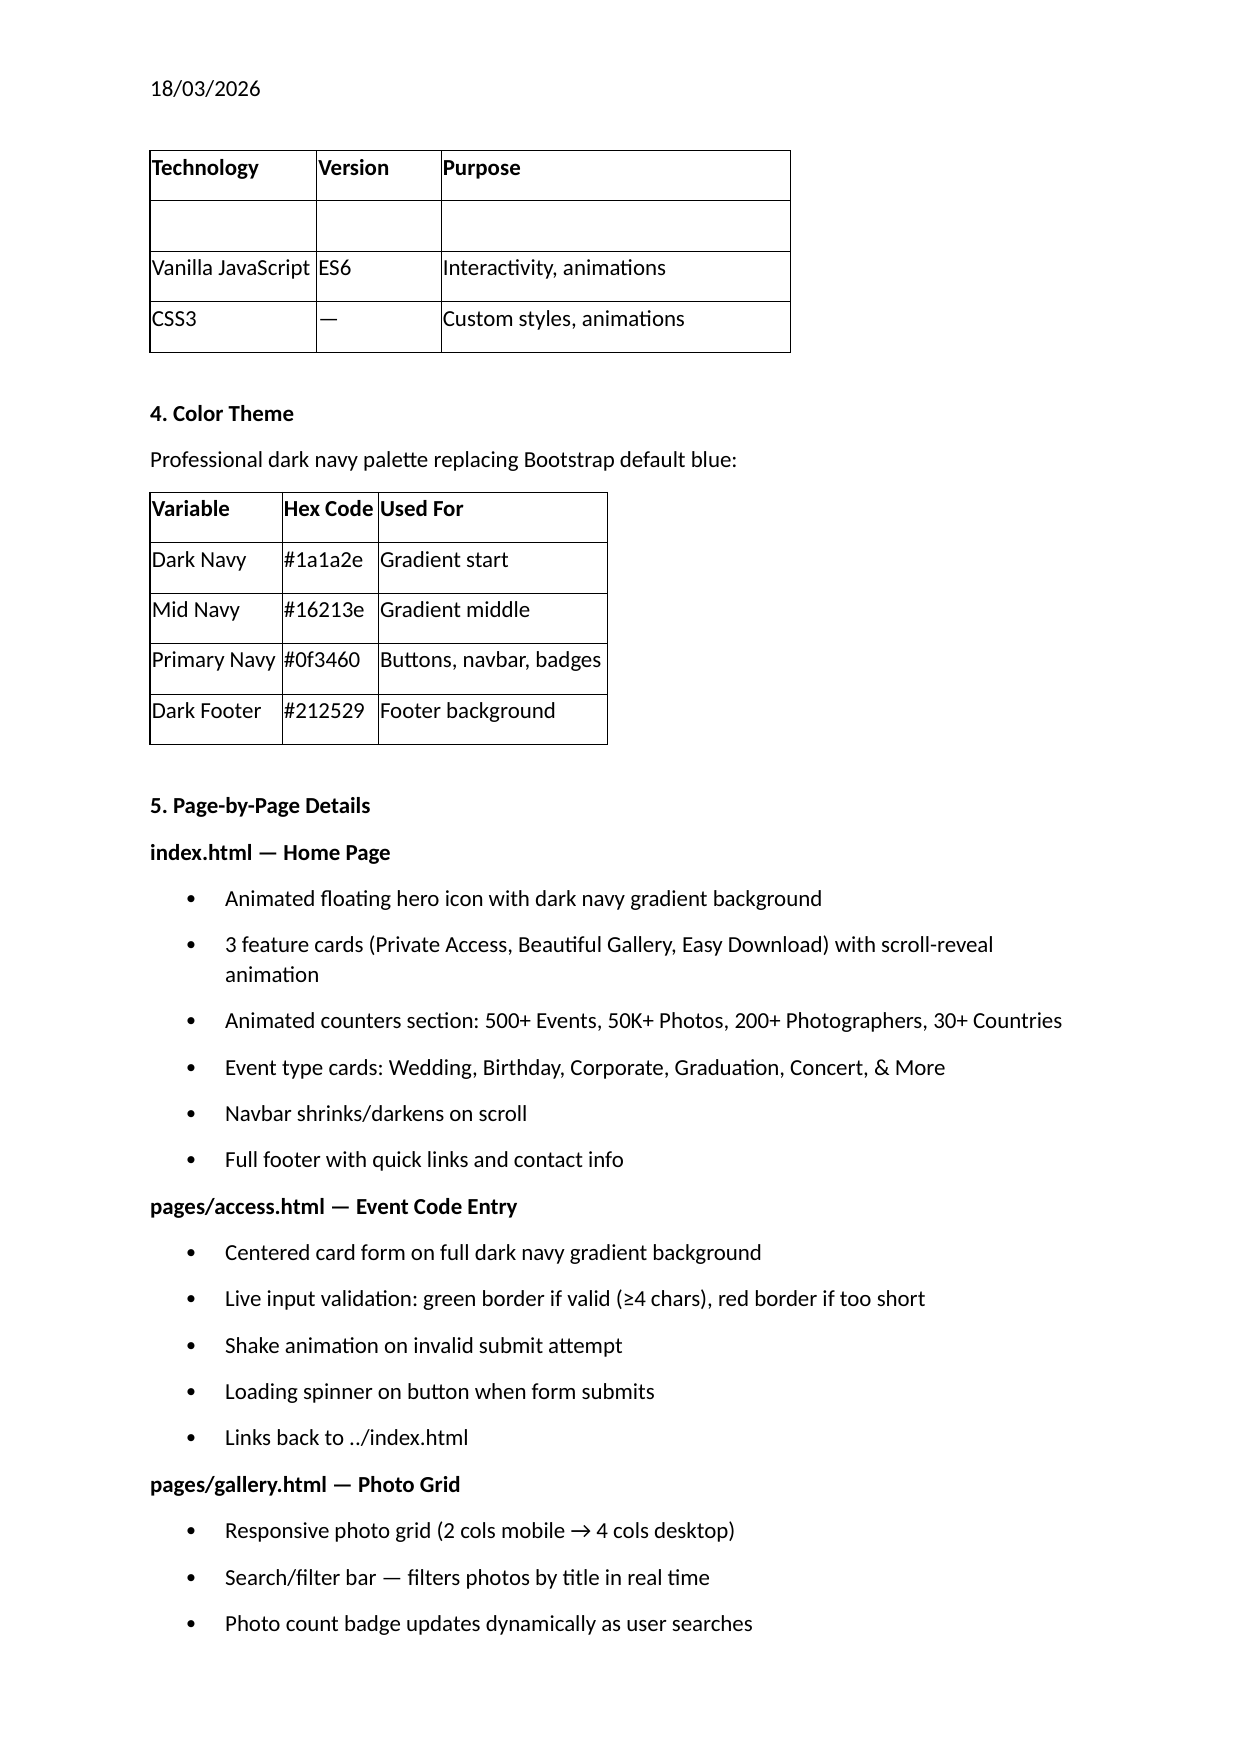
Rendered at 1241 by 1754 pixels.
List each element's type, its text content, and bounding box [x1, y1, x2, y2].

list Navbar shrinks/darkens on scroll [187, 1099, 1090, 1127]
list Responsive photo grid (2 cols mobile → 4 cols desktop) [187, 1516, 1090, 1544]
text 4. Color Theme [150, 399, 1090, 427]
list Loading spinner on button when form submits [187, 1377, 1090, 1405]
list Event type cards: Wedding, Birthday, Corporate, Graduation, Concert, & More [187, 1053, 1090, 1081]
list Centered card form on full dark navy gradient background [187, 1238, 1090, 1266]
table_cell Gradient middle [379, 594, 607, 643]
table_cell Buttons, navbar, badges [379, 644, 607, 693]
table_cell ES6 [317, 252, 441, 301]
list Animated counters section: 500+ Events, 50K+ Photos, 200+ Photographers, 30+ Countries [187, 1006, 1090, 1034]
text pages/gallery.html — Photo Grid [150, 1470, 1090, 1498]
list 3 feature cards (Private Access, Beautiful Gallery, Easy Download) with scroll-reveal animation [187, 930, 1090, 988]
list Shake animation on invalid submit attempt [187, 1331, 1090, 1359]
table_cell Footer background [379, 695, 607, 744]
table_cell [151, 201, 316, 251]
table_header Variable [151, 493, 282, 542]
table_cell Vanilla JavaScript [151, 252, 316, 301]
list Photo count badge updates dynamically as user searches [187, 1609, 1090, 1637]
text pages/access.html — Event Code Entry [150, 1192, 1090, 1220]
table_cell #1a1a2e [283, 543, 378, 593]
table_cell Gradient start [379, 543, 607, 593]
list Search/filter bar — filters photos by title in real time [187, 1563, 1090, 1591]
table_header Hex Code [283, 493, 378, 542]
table_cell CSS3 [151, 302, 316, 352]
table_cell Dark Navy [151, 543, 282, 593]
table_cell Custom styles, animations [442, 302, 790, 352]
table_header Technology [151, 151, 316, 200]
table_header Used For [379, 493, 607, 542]
table_header Version [317, 151, 441, 200]
text index.html — Home Page [150, 838, 1090, 866]
table_cell Interactivity, animations [442, 252, 790, 301]
table_cell Dark Footer [151, 695, 282, 744]
list Animated floating hero icon with dark navy gradient background [187, 884, 1090, 912]
list Live input validation: green border if valid (≥4 chars), red border if too short [187, 1284, 1090, 1312]
list Links back to ../index.html [187, 1423, 1090, 1452]
table_cell #0f3460 [283, 644, 378, 693]
table_cell #212529 [283, 695, 378, 744]
table_cell Mid Navy [151, 594, 282, 643]
text 5. Page-by-Page Details [150, 791, 1090, 819]
table_cell #16213e [283, 594, 378, 643]
table_cell [442, 201, 790, 251]
table_header Purpose [442, 151, 790, 200]
table_cell [317, 201, 441, 251]
text Professional dark navy palette replacing Bootstrap default blue: [150, 445, 1090, 473]
list Full footer with quick links and contact info [187, 1145, 1090, 1173]
table_cell Primary Navy [151, 644, 282, 693]
table_cell — [317, 302, 441, 352]
